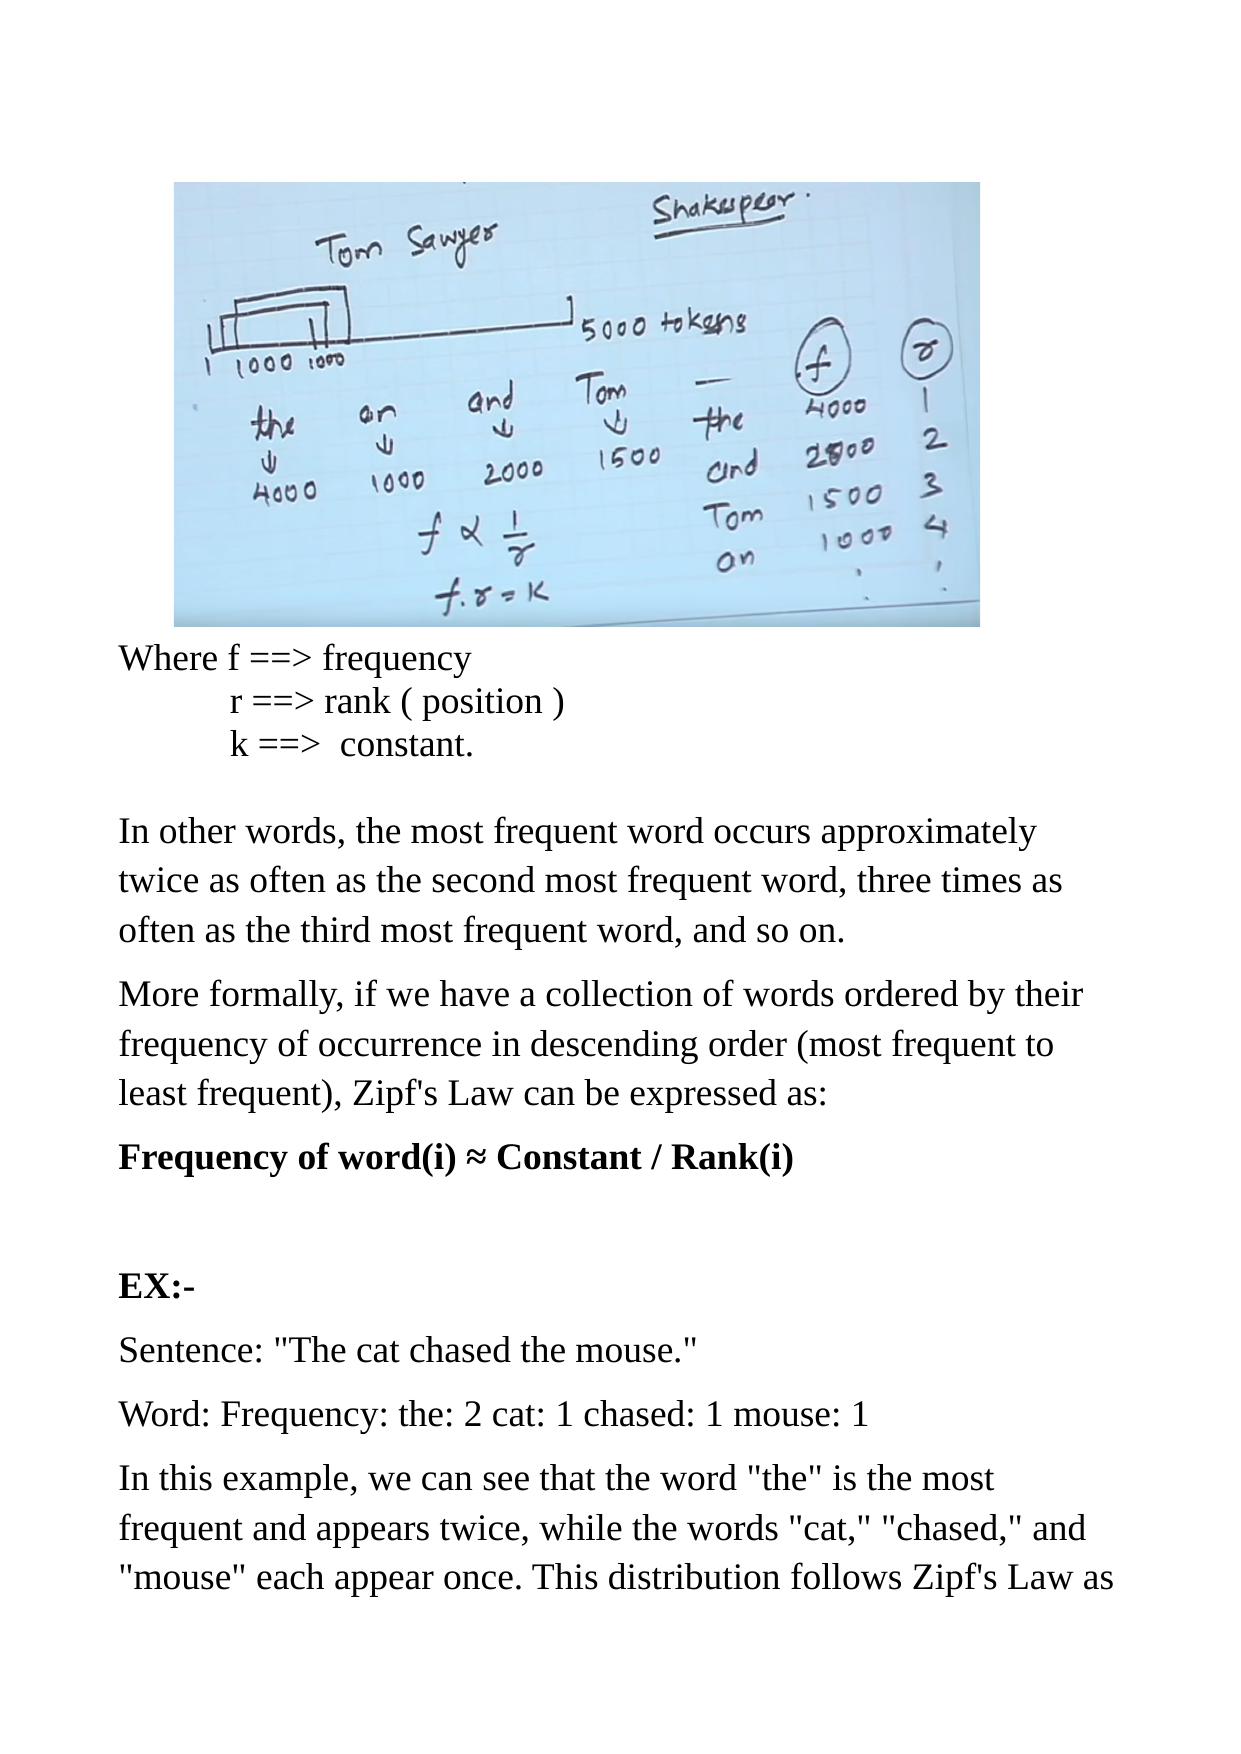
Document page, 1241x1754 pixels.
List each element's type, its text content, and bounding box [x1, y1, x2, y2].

text Word: Frequency: the: 2 cat: 1 chased: 1 mouse: 1 [118, 1391, 1122, 1434]
text Frequency of word(i) ≈ Constant / Rank(i) [118, 1135, 1122, 1178]
text In this example, we can see that the word "the" is the most frequent and appears twice, while the words "cat," "chased," and "mouse" each appear once. This distribution follows Zipf's Law as [118, 1456, 1122, 1598]
text In other words, the most frequent word occurs approximately twice as often as the second most frequent word, three times as often as the third most frequent word, and so on. [118, 808, 1122, 950]
picture [173, 182, 981, 627]
text Sentence: "The cat chased the mouse." [118, 1327, 1122, 1370]
text r ==> rank ( position ) [118, 679, 1122, 722]
text More formally, if we have a collection of words ordered by their frequency of occurrence in descending order (most frequent to least frequent), Zipf's Law can be expressed as: [118, 971, 1122, 1114]
text Where f ==> frequency [118, 636, 1122, 679]
text EX:- [118, 1263, 1122, 1306]
text k ==> constant. [118, 722, 1122, 765]
